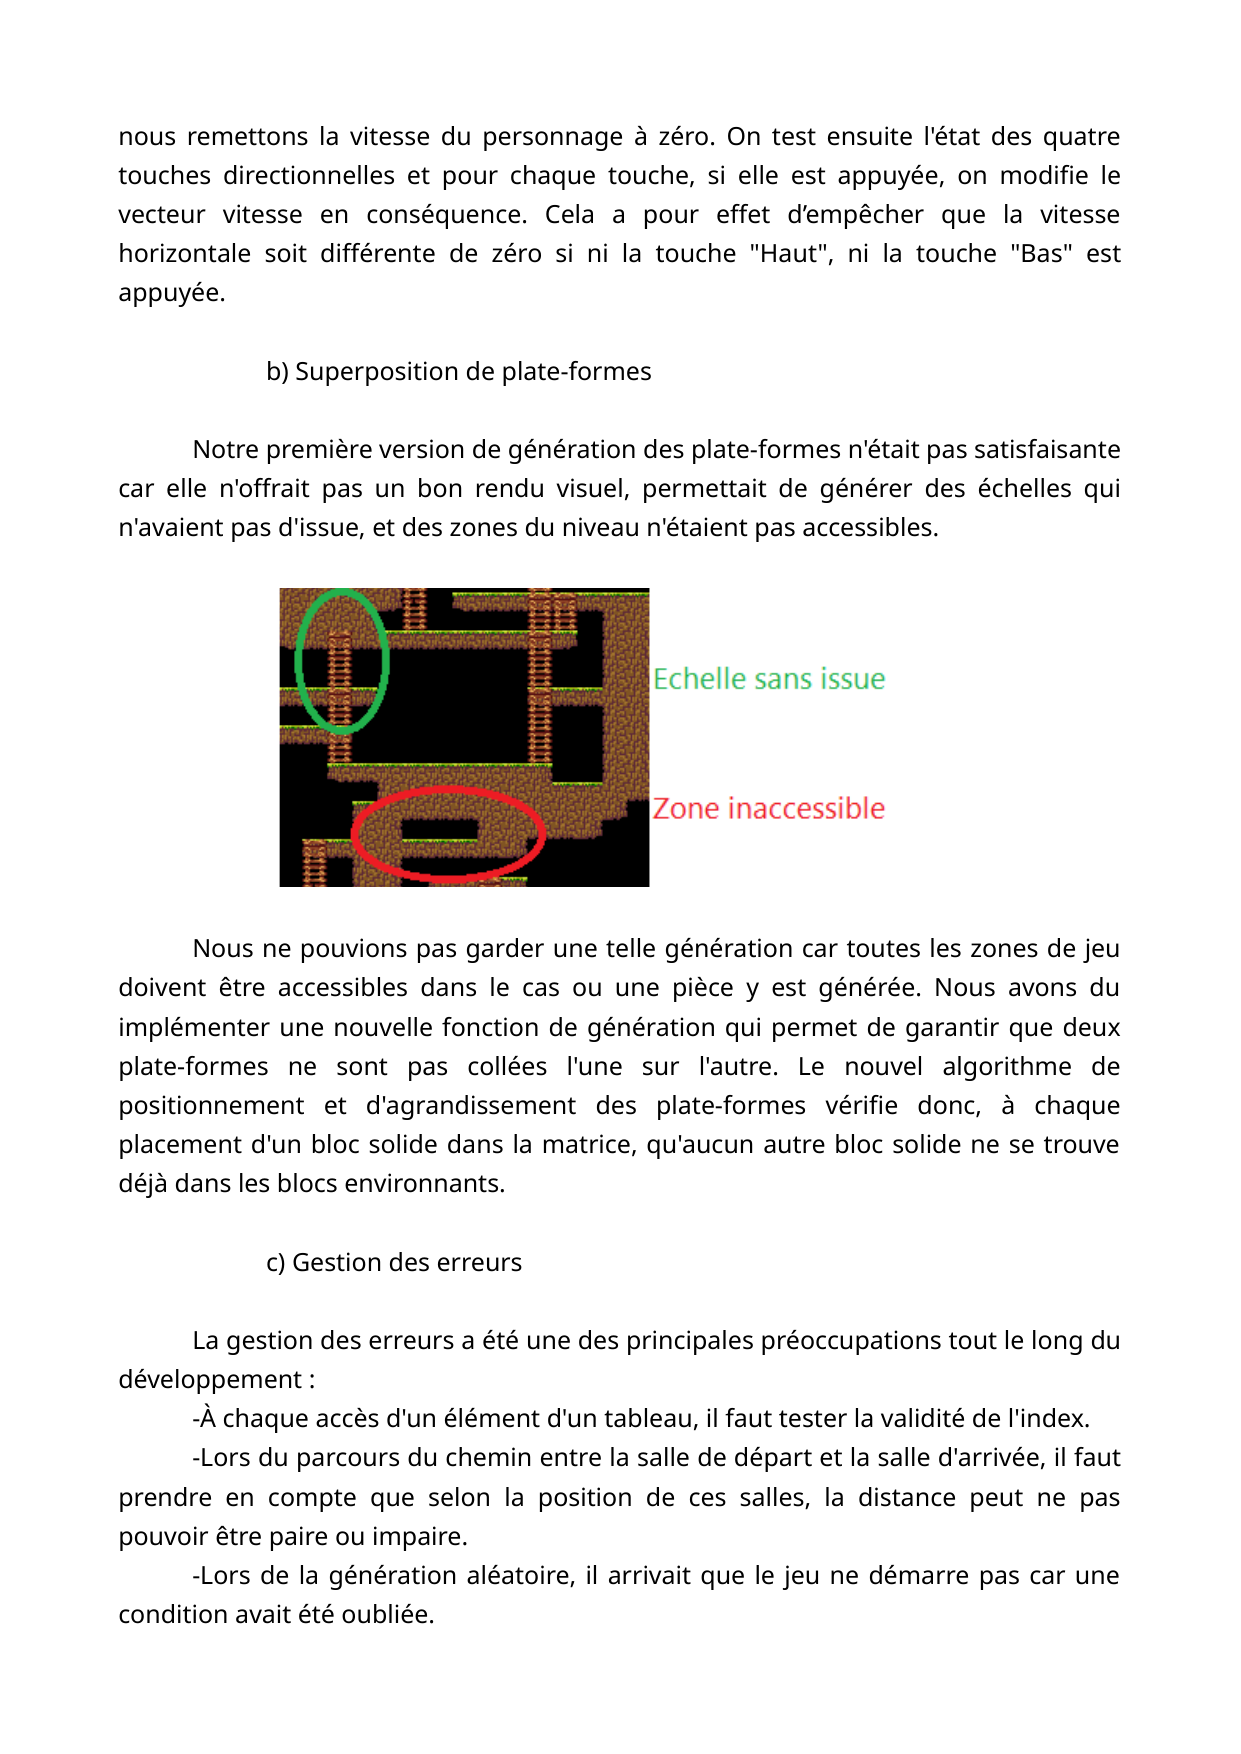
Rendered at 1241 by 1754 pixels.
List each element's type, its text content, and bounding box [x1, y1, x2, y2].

text Nous ne pouvions pas garder une telle génération car toutes les zones de jeu doivent être accessibles dans le cas ou une pièce y est générée. Nous avons du implémenter une nouvelle fonction de génération qui permet de garantir que deux plate-formes ne sont pas collées l'une sur l'autre. Le nouvel algorithme de positionnement et d'agrandissement des plate-formes vérifie donc, à chaque placement d'un bloc solide dans la matrice, qu'aucun autre bloc solide ne se trouve déjà dans les blocs environnants. [118, 931, 1122, 1200]
text -À chaque accès d'un élément d'un tableau, il faut tester la validité de l'index. [118, 1401, 1122, 1435]
text -Lors du parcours du chemin entre la salle de départ et la salle d'arrivée, il faut prendre en compte que selon la position de ces salles, la distance peut ne pas pouvoir être paire ou impaire. [118, 1440, 1122, 1552]
text Notre première version de génération des plate-formes n'était pas satisfaisante car elle n'offrait pas un bon rendu visuel, permettait de générer des échelles qui n'avaient pas d'issue, et des zones du niveau n'étaient pas accessibles. [118, 431, 1122, 544]
text b) Superposition de plate-formes [118, 353, 1122, 387]
text La gestion des erreurs a été une des principales préoccupations tout le long du développement : [118, 1323, 1122, 1396]
text -Lors de la génération aléatoire, il arrivait que le jeu ne démarre pas car une condition avait été oubliée. [118, 1558, 1122, 1631]
text nous remettons la vitesse du personnage à zéro. On test ensuite l'état des quatre touches directionnelles et pour chaque touche, si elle est appuyée, on modifie le vecteur vitesse en conséquence. Cela a pour effet d’empêcher que la vitesse horizontale soit différente de zéro si ni la touche "Haut", ni la touche "Bas" est appuyée. [118, 118, 1122, 309]
text c) Gestion des erreurs [118, 1244, 1122, 1278]
